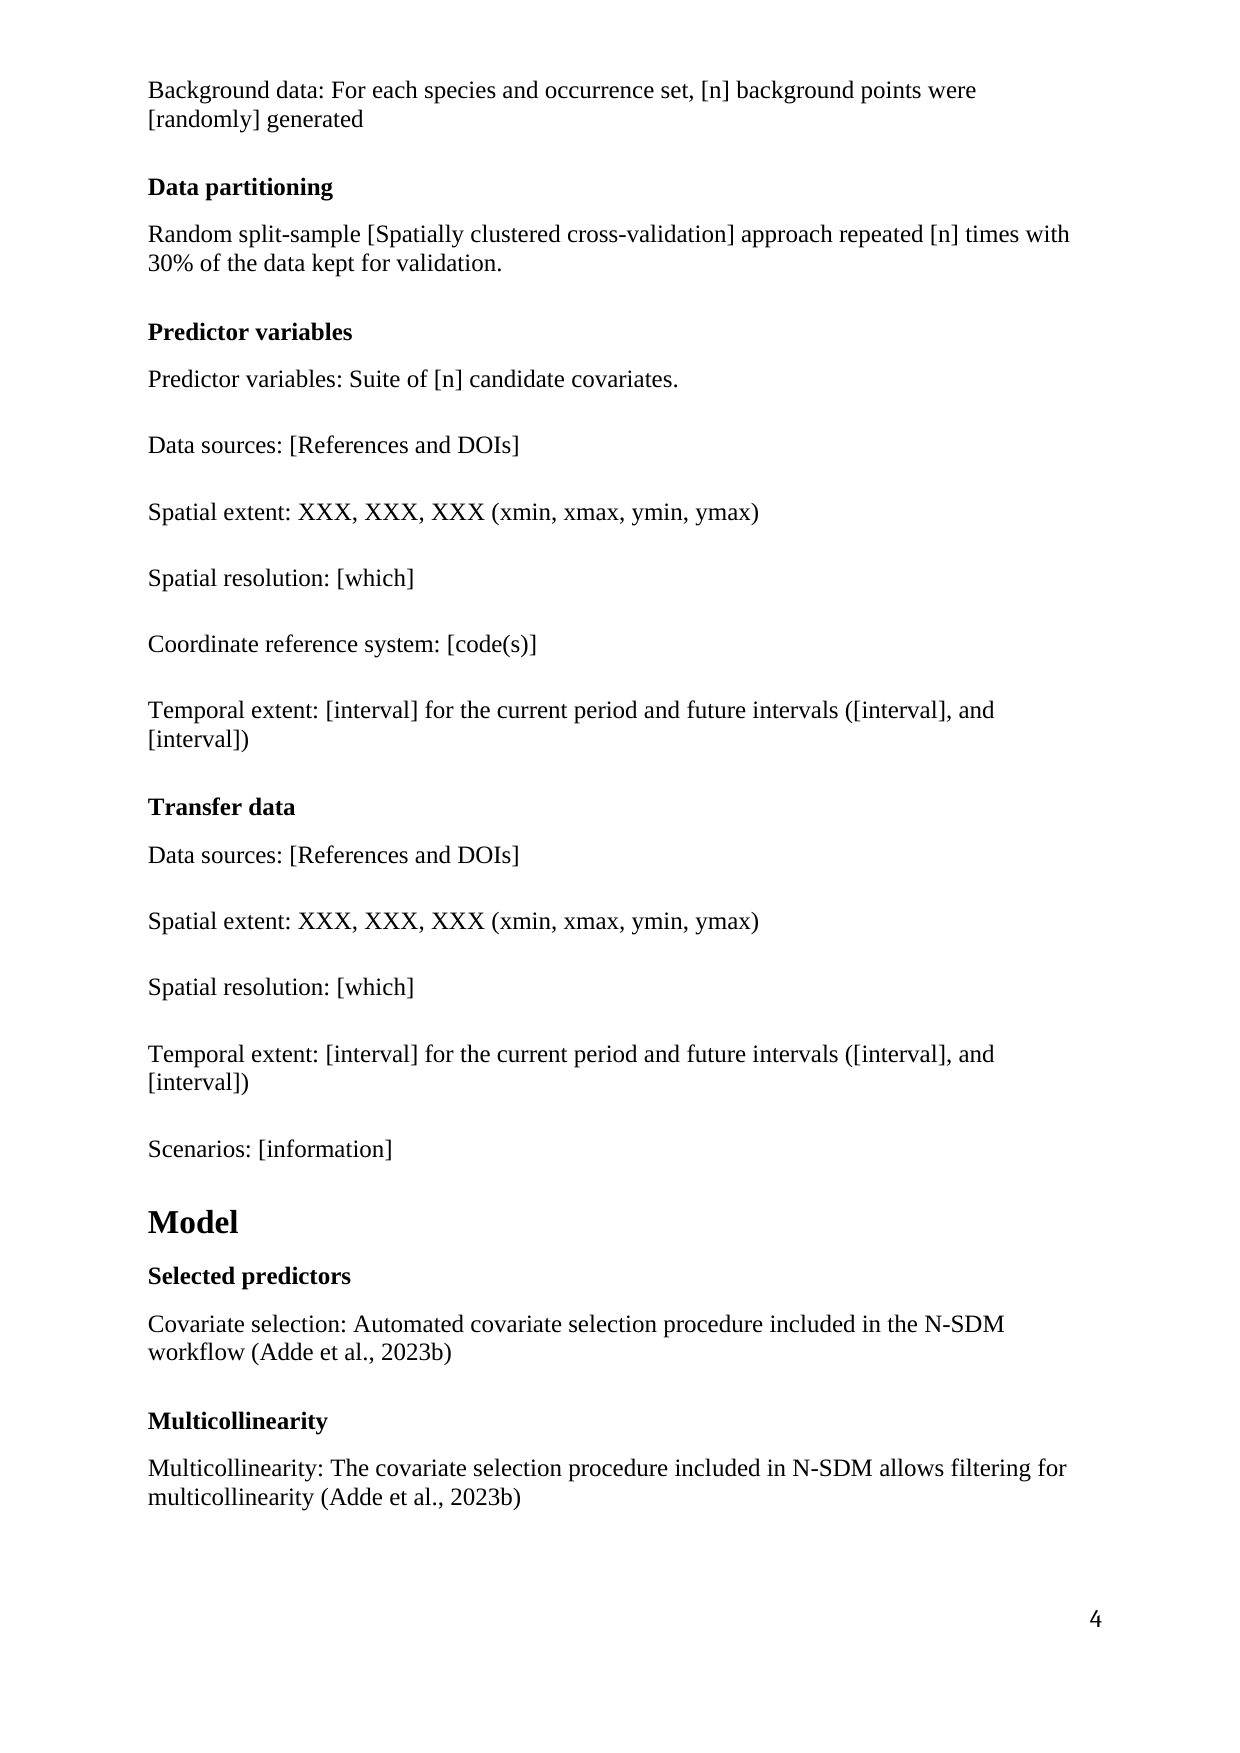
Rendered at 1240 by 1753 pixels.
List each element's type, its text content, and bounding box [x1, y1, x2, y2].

text Scenarios: [information] [148, 1134, 1092, 1162]
text Temporal extent: [interval] for the current period and future intervals ([interval], and [interval]) [148, 695, 1092, 753]
text Spatial resolution: [which] [148, 972, 1092, 1001]
text Temporal extent: [interval] for the current period and future intervals ([interval], and [interval]) [148, 1039, 1092, 1096]
subtitle Selected predictors [148, 1261, 1092, 1290]
subtitle Model [148, 1202, 1092, 1240]
text Data sources: [References and DOIs] [148, 430, 1092, 459]
subtitle Data partitioning [148, 172, 1092, 201]
text Multicollinearity: The covariate selection procedure included in N-SDM allows filtering for multicollinearity (Adde et al., 2023b) [148, 1453, 1092, 1511]
text Spatial resolution: [which] [148, 563, 1092, 592]
text Covariate selection: Automated covariate selection procedure included in the N-SDM workflow (Adde et al., 2023b) [148, 1309, 1092, 1366]
text Spatial extent: XXX, XXX, XXX (xmin, xmax, ymin, ymax) [148, 497, 1092, 525]
text Predictor variables: Suite of [n] candidate covariates. [148, 364, 1092, 393]
text Data sources: [References and DOIs] [148, 840, 1092, 869]
subtitle Multicollinearity [148, 1406, 1092, 1434]
text Spatial extent: XXX, XXX, XXX (xmin, xmax, ymin, ymax) [148, 906, 1092, 935]
text Coordinate reference system: [code(s)] [148, 629, 1092, 658]
subtitle Predictor variables [148, 317, 1092, 345]
subtitle Transfer data [148, 792, 1092, 821]
text Background data: For each species and occurrence set, [n] background points were [randomly] generated [148, 75, 1092, 132]
text Random split-sample [Spatially clustered cross-validation] approach repeated [n] times with 30% of the data kept for validation. [148, 219, 1092, 277]
